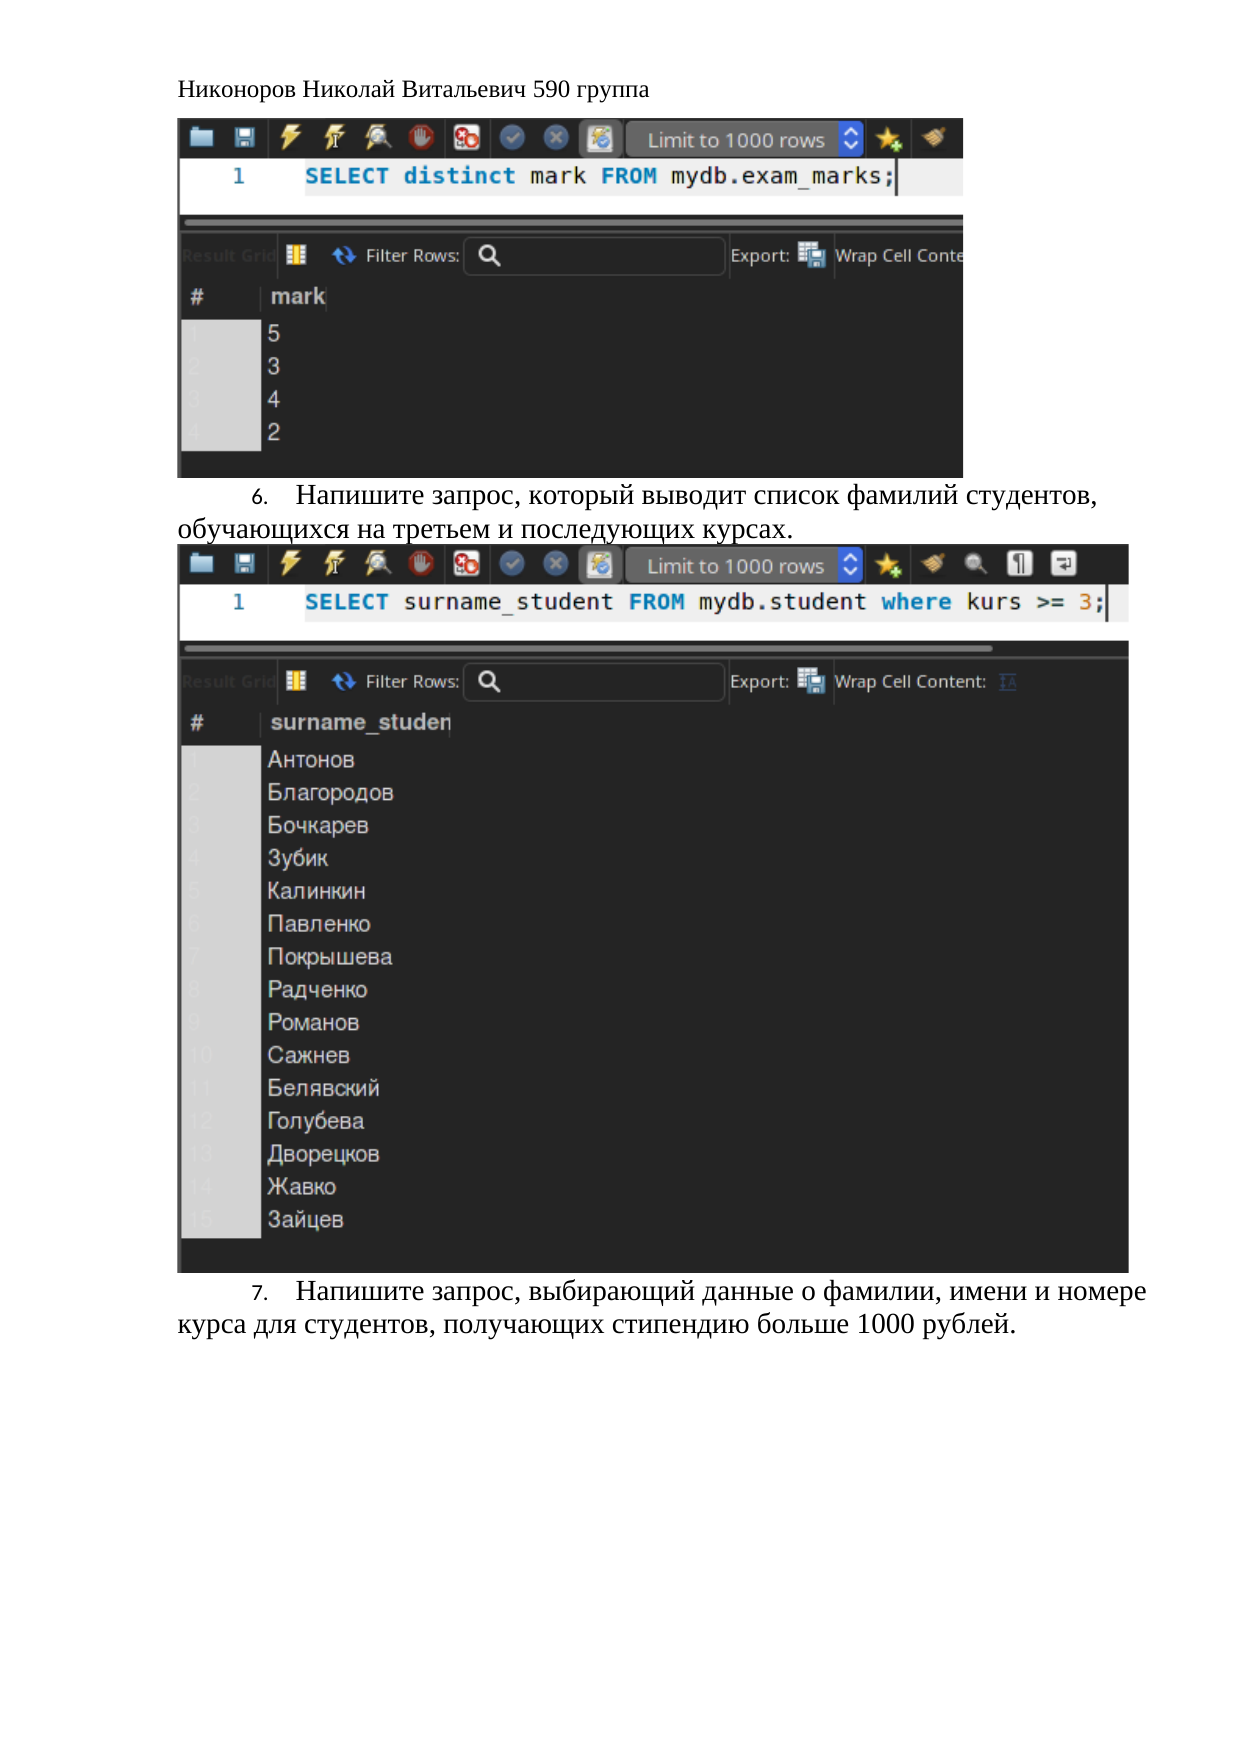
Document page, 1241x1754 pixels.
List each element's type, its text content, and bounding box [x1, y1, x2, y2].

list Напишите запрос, который выводит список фамилий студентов, обучающихся на третьем и последующих курсах. [177, 477, 1152, 1273]
picture [177, 118, 964, 478]
picture [177, 544, 1129, 1273]
list Напишите запрос, выбирающий данные о фамилии, имени и номере курса для студентов, получающих стипендию больше 1000 рублей. [177, 1273, 1152, 1340]
list [964, 118, 1152, 477]
